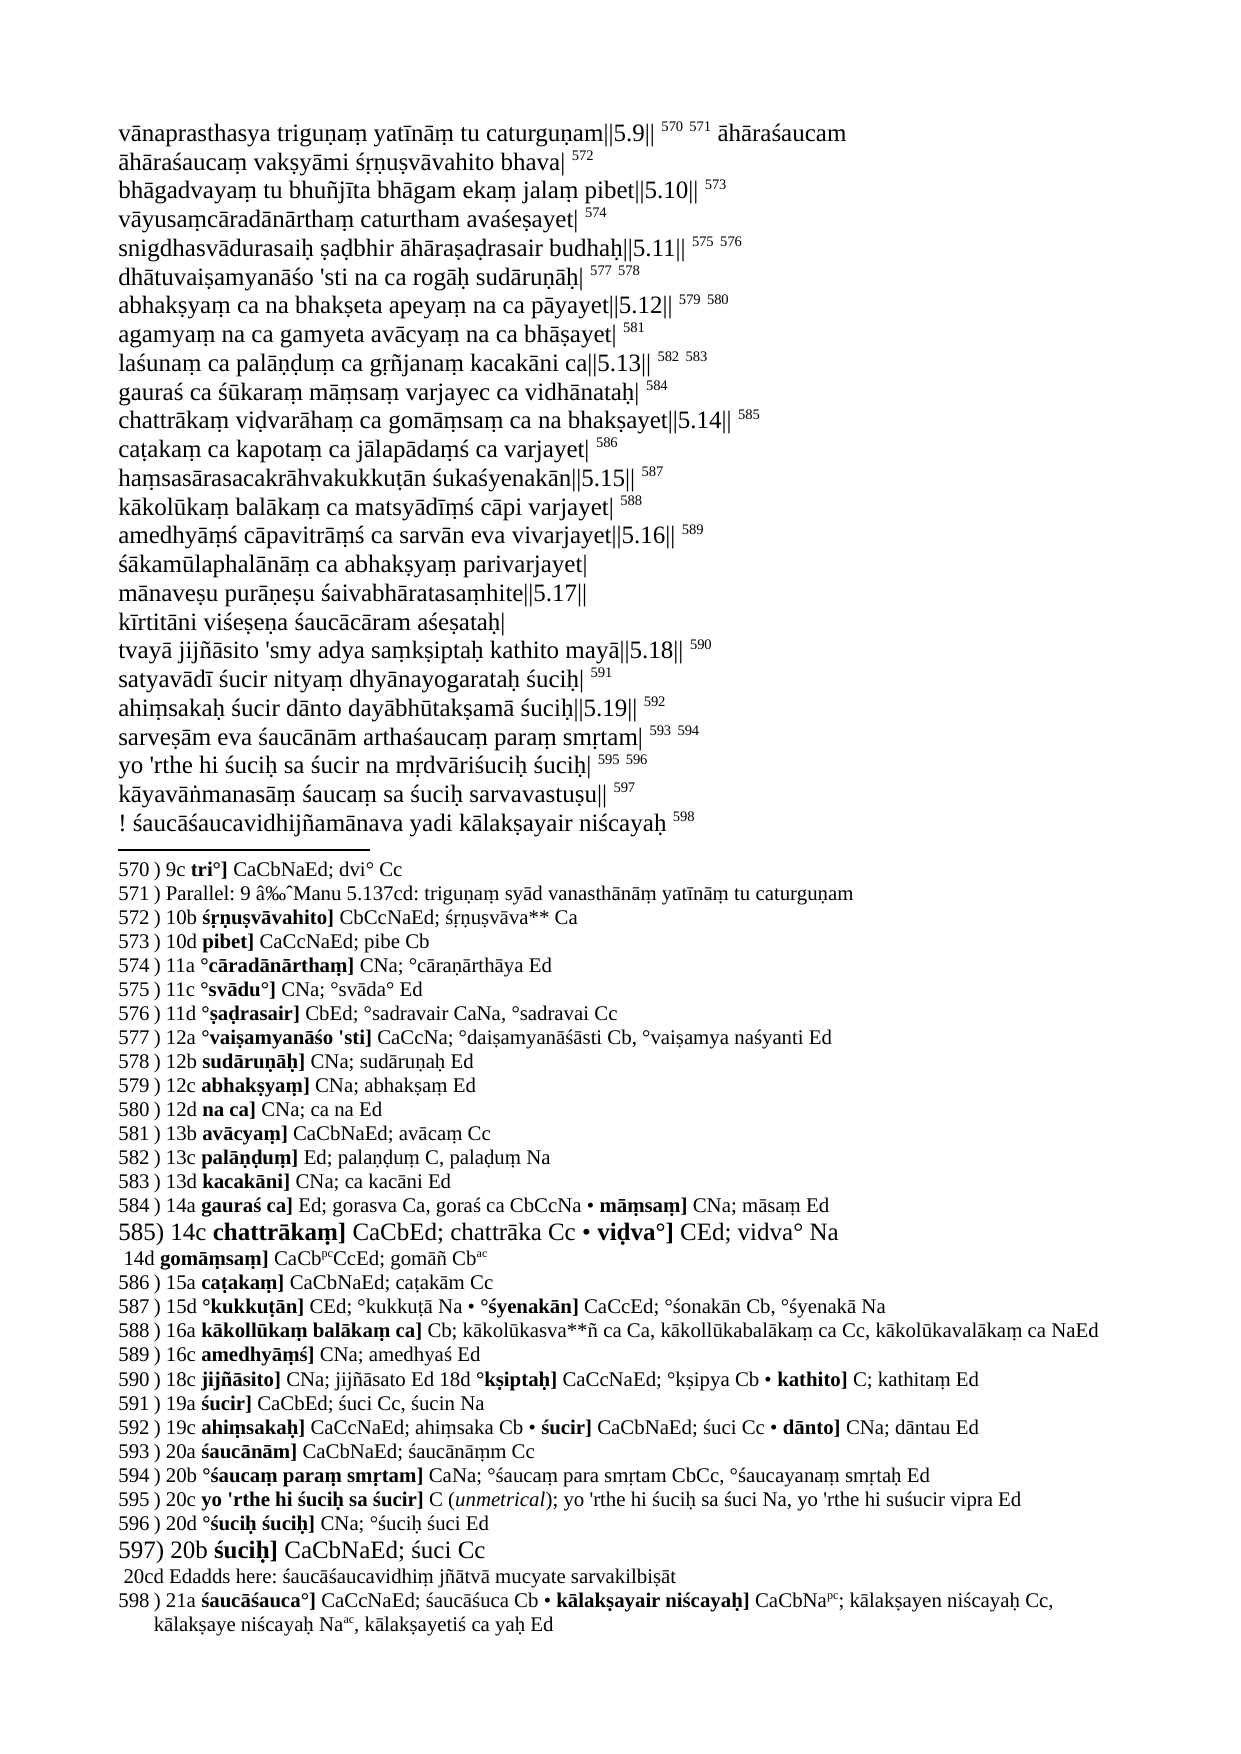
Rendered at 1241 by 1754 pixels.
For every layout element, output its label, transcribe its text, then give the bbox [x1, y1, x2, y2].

text ! śaucāśaucavidhijñamānava yadi kālakṣayair niścayaḥ [118, 808, 1122, 837]
text satyavādī śucir nityaṃ dhyānayogarataḥ śuciḥ| [118, 664, 1122, 693]
text mānaveṣu purāṇeṣu śaivabhāratasaṃhite||5.17|| [118, 578, 1122, 607]
text ) 13d kacakāni] CNa; ca kacāni Ed [118, 1169, 1122, 1193]
text śākamūlaphalānāṃ ca abhakṣyaṃ parivarjayet| [118, 549, 1122, 578]
text haṃsasārasacakrāhvakukkuṭān śukaśyenakān||5.15|| [118, 463, 1122, 492]
text ) 15d °kukkuṭān] CEd; °kukkuṭā Na • °śyenakān] CaCcEd; °śonakān Cb, °śyenakā Na [118, 1294, 1122, 1318]
text caṭakaṃ ca kapotaṃ ca jālapādaṃś ca varjayet| [118, 434, 1122, 463]
text ) 9c tri°] CaCbNaEd; dvi° Cc [118, 856, 1122, 881]
text ) 13c palāṇḍuṃ] Ed; palaṇḍuṃ C, palaḍuṃ Na [118, 1145, 1122, 1169]
text ahiṃsakaḥ śucir dānto dayābhūtakṣamā śuciḥ||5.19|| [118, 693, 1122, 722]
text abhakṣyaṃ ca na bhakṣeta apeyaṃ na ca pāyayet||5.12|| [118, 291, 1122, 319]
text kākolūkaṃ balākaṃ ca matsyādīṃś cāpi varjayet| [118, 492, 1122, 521]
text ) 19a śucir] CaCbEd; śuci Cc, śucin Na [118, 1391, 1122, 1414]
text bhāgadvayaṃ tu bhuñjīta bhāgam ekaṃ jalaṃ pibet||5.10|| [118, 176, 1122, 204]
text ) 20c yo 'rthe hi śuciḥ sa śucir] C (unmetrical); yo 'rthe hi śuciḥ sa śuci Na, yo 'rthe hi suśucir vipra Ed [118, 1487, 1122, 1511]
text ) 16a kākollūkaṃ balākaṃ ca] Cb; kākolūkasva**ñ ca Ca, kākollūkabalākaṃ ca Cc, kākolūkavalākaṃ ca NaEd [118, 1318, 1122, 1342]
text ) 18c jijñāsito] CNa; jijñāsato Ed 18d °kṣiptaḥ] CaCcNaEd; °kṣipya Cb • kathito] C; kathitaṃ Ed [118, 1366, 1122, 1391]
text vānaprasthasya triguṇaṃ yatīnāṃ tu caturguṇam||5.9|| āhāraśaucam [118, 118, 1122, 147]
text ) 12d na ca] CNa; ca na Ed [118, 1097, 1122, 1121]
text ) 20b śuciḥ] CaCbNaEd; śuci Cc [118, 1535, 1122, 1564]
text ) 11a °cāradānārthaṃ] CNa; °cāraṇārthāya Ed [118, 953, 1122, 977]
text ) 20a śaucānām] CaCbNaEd; śaucānāṃm Cc [118, 1439, 1122, 1463]
text kīrtitāni viśeṣeṇa śaucācāram aśeṣataḥ| [118, 607, 1122, 636]
text ) Parallel: 9 â‰ˆManu 5.137cd: triguṇaṃ syād vanasthānāṃ yatīnāṃ tu caturguṇam [118, 881, 1122, 904]
text ) 10b śṛṇuṣvāvahito] CbCcNaEd; śṛṇuṣvāva** Ca [118, 904, 1122, 929]
text dhātuvaiṣamyanāśo 'sti na ca rogāḥ sudāruṇāḥ| [118, 262, 1122, 291]
text ) 11c °svādu°] CNa; °svāda° Ed [118, 977, 1122, 1001]
text laśunaṃ ca palāṇḍuṃ ca gṛñjanaṃ kacakāni ca||5.13|| [118, 348, 1122, 377]
text gauraś ca śūkaraṃ māṃsaṃ varjayec ca vidhānataḥ| [118, 377, 1122, 406]
text ) 15a caṭakaṃ] CaCbNaEd; caṭakām Cc [118, 1270, 1122, 1294]
text ) 20d °śuciḥ śuciḥ] CNa; °śuciḥ śuci Ed [118, 1511, 1122, 1535]
text chattrākaṃ viḍvarāhaṃ ca gomāṃsaṃ ca na bhakṣayet||5.14|| [118, 406, 1122, 434]
text snigdhasvādurasaiḥ ṣaḍbhir āhāraṣaḍrasair budhaḥ||5.11|| [118, 233, 1122, 262]
text amedhyāṃś cāpavitrāṃś ca sarvān eva vivarjayet||5.16|| [118, 521, 1122, 549]
text yo 'rthe hi śuciḥ sa śucir na mṛdvāriśuciḥ śuciḥ| [118, 751, 1122, 779]
text ) 14c chattrākaṃ] CaCbEd; chattrāka Cc • viḍva°] CEd; vidva° Na [118, 1217, 1122, 1246]
text ) 19c ahiṃsakaḥ] CaCcNaEd; ahiṃsaka Cb • śucir] CaCbNaEd; śuci Cc • dānto] CNa; dāntau Ed [118, 1414, 1122, 1439]
text tvayā jijñāsito 'smy adya saṃkṣiptaḥ kathito mayā||5.18|| [118, 636, 1122, 664]
text ) 12b sudāruṇāḥ] CNa; sudāruṇaḥ Ed [118, 1049, 1122, 1073]
text ) 11d °ṣaḍrasair] CbEd; °sadravair CaNa, °sadravai Cc [118, 1001, 1122, 1025]
text ) 21a śaucāśauca°] CaCcNaEd; śaucāśuca Cb • kālakṣayair niścayaḥ] CaCbNapc; kālakṣayen niścayaḥ Cc, kālakṣaye niścayaḥ Naac, kālakṣayetiś ca yaḥ Ed [118, 1588, 1122, 1636]
text sarveṣām eva śaucānām arthaśaucaṃ paraṃ smṛtam| [118, 722, 1122, 751]
text 14d gomāṃsaṃ] CaCbpcCcEd; gomāñ Cbac [118, 1246, 1122, 1270]
text vāyusaṃcāradānārthaṃ caturtham avaśeṣayet| [118, 204, 1122, 233]
text 20cd Edadds here: śaucāśaucavidhiṃ jñātvā mucyate sarvakilbiṣāt [118, 1564, 1122, 1588]
text āhāraśaucaṃ vakṣyāmi śṛṇuṣvāvahito bhava| [118, 147, 1122, 176]
text kāyavāṅmanasāṃ śaucaṃ sa śuciḥ sarvavastuṣu|| [118, 779, 1122, 808]
text ) 16c amedhyāṃś] CNa; amedhyaś Ed [118, 1342, 1122, 1366]
text ) 13b avācyaṃ] CaCbNaEd; avācaṃ Cc [118, 1121, 1122, 1145]
text ) 10d pibet] CaCcNaEd; pibe Cb [118, 929, 1122, 953]
text agamyaṃ na ca gamyeta avācyaṃ na ca bhāṣayet| [118, 319, 1122, 348]
text ) 20b °śaucaṃ paraṃ smṛtam] CaNa; °śaucaṃ para smṛtam CbCc, °śaucayanaṃ smṛtaḥ Ed [118, 1463, 1122, 1487]
text ) 12a °vaiṣamyanāśo 'sti] CaCcNa; °daiṣamyanāśāsti Cb, °vaiṣamya naśyanti Ed [118, 1025, 1122, 1049]
text ) 14a gauraś ca] Ed; gorasva Ca, goraś ca CbCcNa • māṃsaṃ] CNa; māsaṃ Ed [118, 1193, 1122, 1217]
text ) 12c abhakṣyaṃ] CNa; abhakṣaṃ Ed [118, 1073, 1122, 1097]
